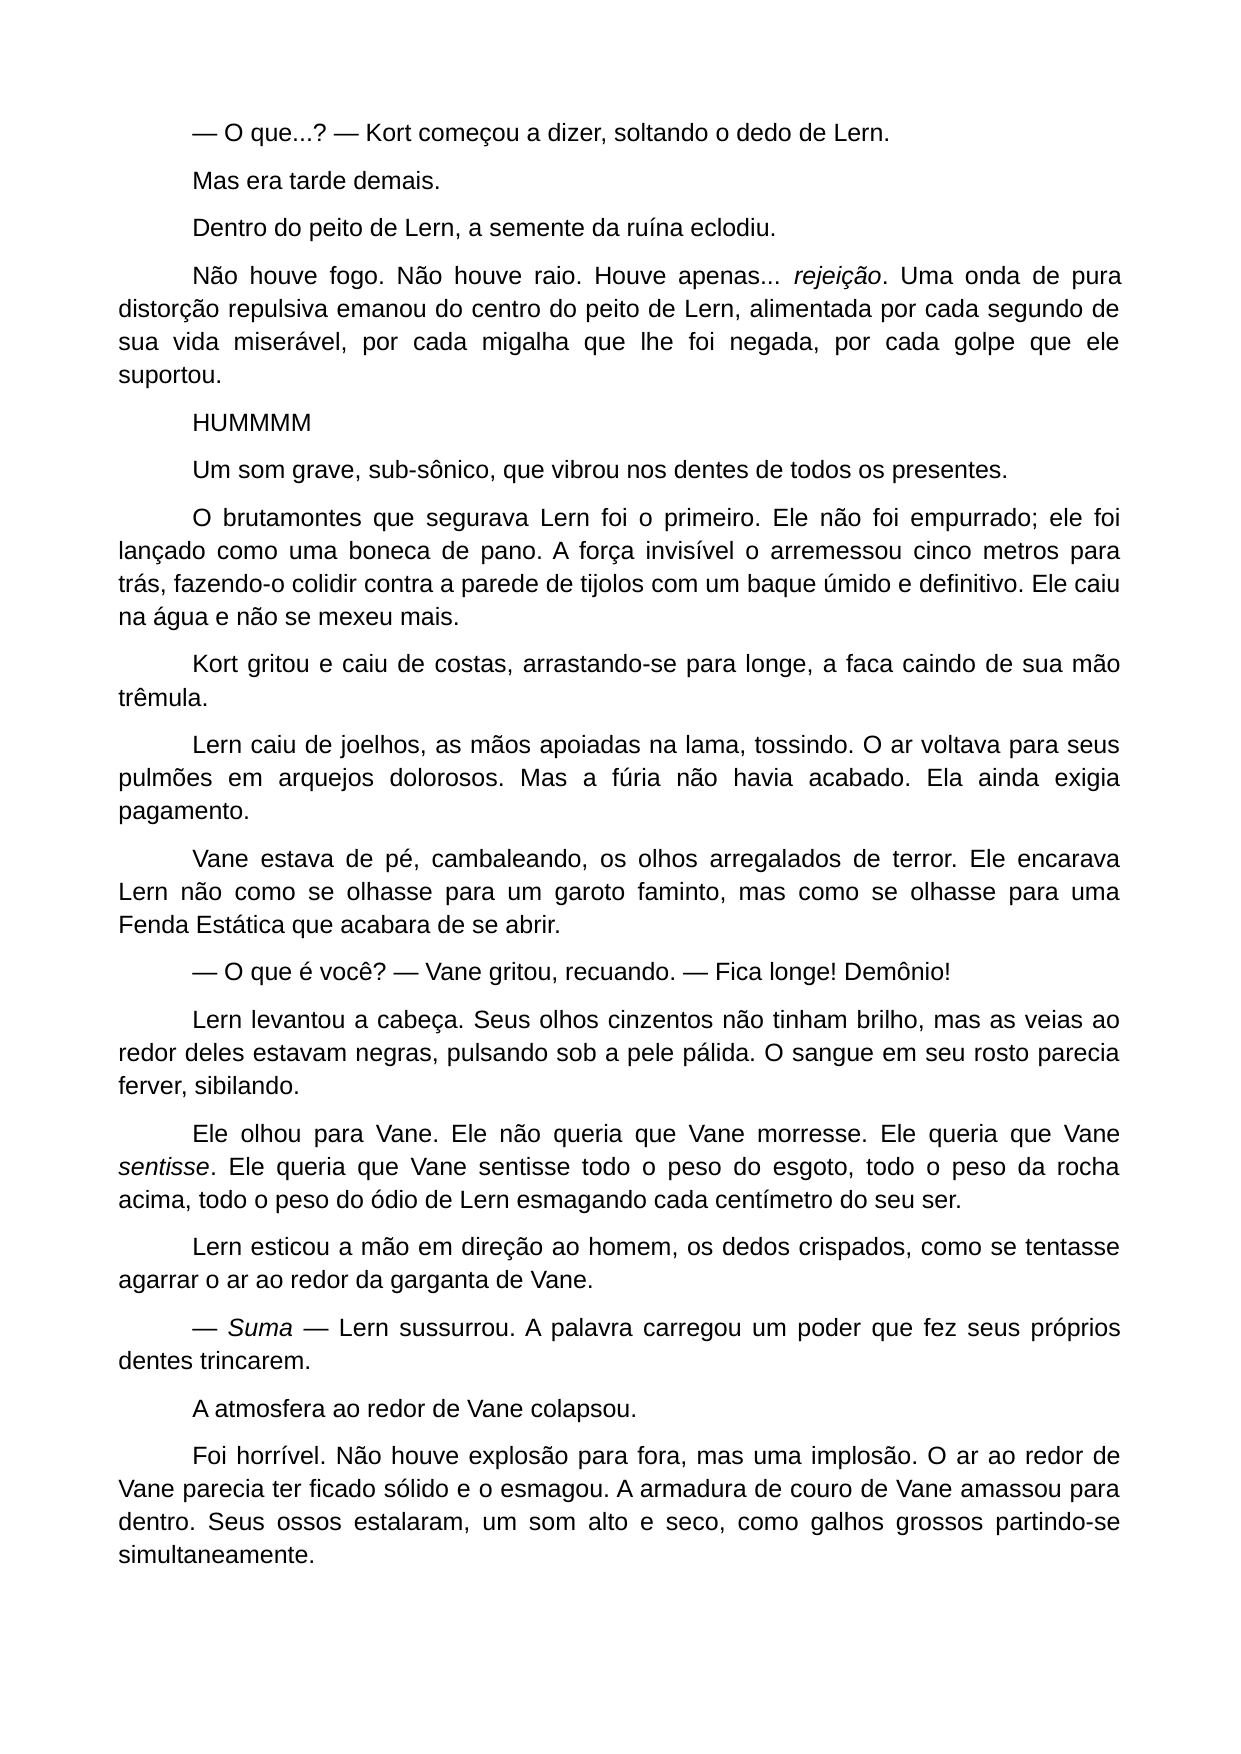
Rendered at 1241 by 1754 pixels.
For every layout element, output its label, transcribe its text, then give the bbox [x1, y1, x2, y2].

text A atmosfera ao redor de Vane colapsou. [118, 1393, 1122, 1422]
text Um som grave, sub-sônico, que vibrou nos dentes de todos os presentes. [118, 455, 1122, 484]
text HUMMMM [118, 408, 1122, 436]
text Foi horrível. Não houve explosão para fora, mas uma implosão. O ar ao redor de Vane parecia ter ficado sólido e o esmagou. A armadura de couro de Vane amassou para dentro. Seus ossos estalaram, um som alto e seco, como galhos grossos partindo-se simultaneamente. [118, 1441, 1122, 1569]
text Mas era tarde demais. [118, 166, 1122, 194]
text Lern caiu de joelhos, as mãos apoiadas na lama, tossindo. O ar voltava para seus pulmões em arquejos dolorosos. Mas a fúria não havia acabado. Ela ainda exigia pagamento. [118, 730, 1122, 825]
text Dentro do peito de Lern, a semente da ruína eclodiu. [118, 213, 1122, 242]
text Vane estava de pé, cambaleando, os olhos arregalados de terror. Ele encarava Lern não como se olhasse para um garoto faminto, mas como se olhasse para uma Fenda Estática que acabara de se abrir. [118, 844, 1122, 938]
text — Suma — Lern sussurrou. A palavra carregou um poder que fez seus próprios dentes trincarem. [118, 1313, 1122, 1375]
text Lern levantou a cabeça. Seus olhos cinzentos não tinham brilho, mas as veias ao redor deles estavam negras, pulsando sob a pele pálida. O sangue em seu rosto parecia ferver, sibilando. [118, 1005, 1122, 1100]
text — O que...? — Kort começou a dizer, soltando o dedo de Lern. [118, 118, 1122, 147]
text Lern esticou a mão em direção ao homem, os dedos crispados, como se tentasse agarrar o ar ao redor da garganta de Vane. [118, 1232, 1122, 1294]
text Ele olhou para Vane. Ele não queria que Vane morresse. Ele queria que Vane sentisse. Ele queria que Vane sentisse todo o peso do esgoto, todo o peso da rocha acima, todo o peso do ódio de Lern esmagando cada centímetro do seu ser. [118, 1119, 1122, 1213]
text Kort gritou e caiu de costas, arrastando-se para longe, a faca caindo de sua mão trêmula. [118, 649, 1122, 711]
text O brutamontes que segurava Lern foi o primeiro. Ele não foi empurrado; ele foi lançado como uma boneca de pano. A força invisível o arremessou cinco metros para trás, fazendo-o colidir contra a parede de tijolos com um baque úmido e definitivo. Ele caiu na água e não se mexeu mais. [118, 503, 1122, 631]
text — O que é você? — Vane gritou, recuando. — Fica longe! Demônio! [118, 957, 1122, 986]
text Não houve fogo. Não houve raio. Houve apenas... rejeição. Uma onda de pura distorção repulsiva emanou do centro do peito de Lern, alimentada por cada segundo de sua vida miserável, por cada migalha que lhe foi negada, por cada golpe que ele suportou. [118, 261, 1122, 389]
